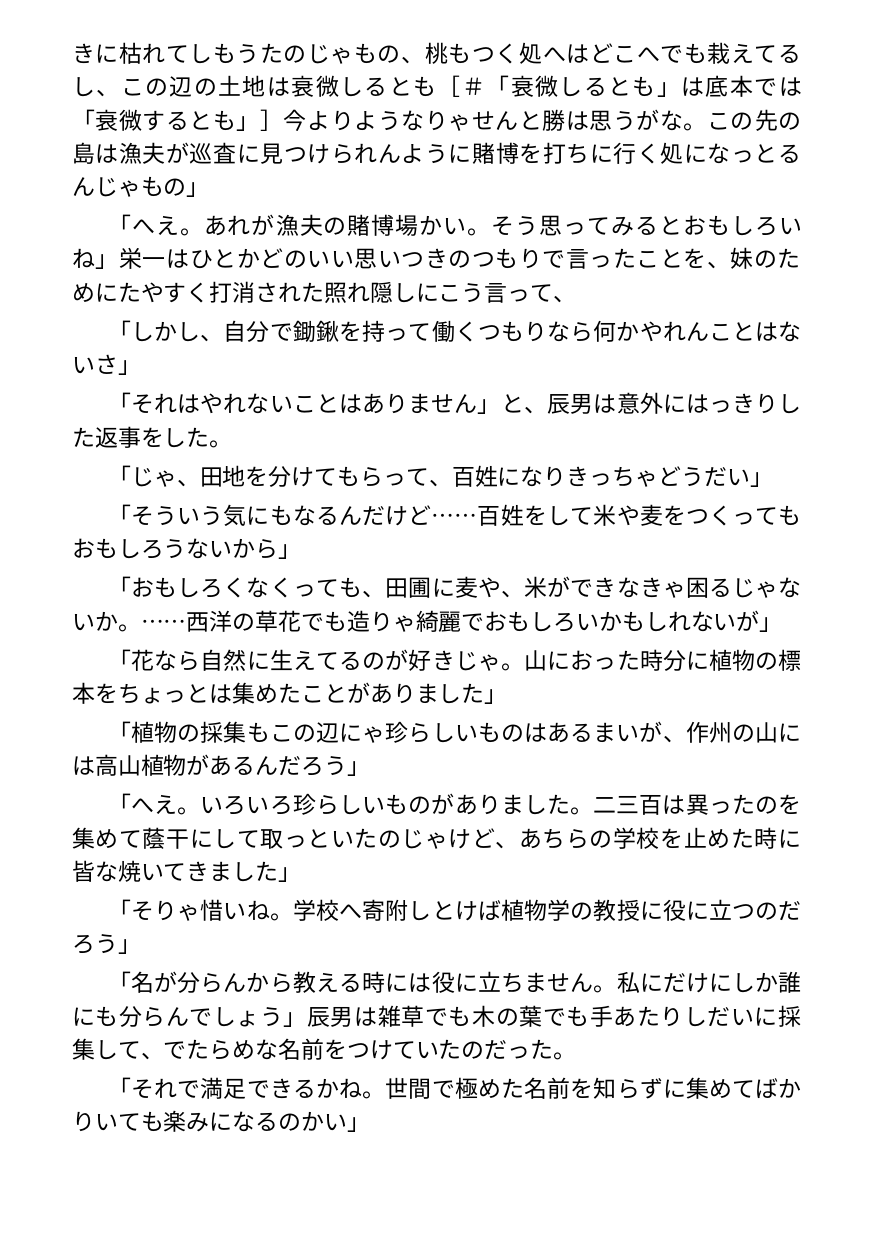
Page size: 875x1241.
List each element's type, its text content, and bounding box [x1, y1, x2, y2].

text 「植物の採集もこの辺にゃ珍らしいものはあるまいが、作州の山には高山植物があるんだろう」 [72, 715, 802, 781]
text 「それで満足できるかね。世間で極めた名前を知らずに集めてばかりいても楽みになるのかい」 [72, 1071, 802, 1137]
text 「名が分らんから教える時には役に立ちません。私にだけにしか誰にも分らんでしょう」辰男は雑草でも木の葉でも手あたりしだいに採集して、でたらめな名前をつけていたのだった。 [72, 965, 802, 1065]
text 「そういう気にもなるんだけど……百姓をして米や麦をつくってもおもしろうないから」 [72, 498, 802, 564]
text 「じゃ、田地を分けてもらって、百姓になりきっちゃどうだい」 [72, 458, 802, 492]
text 「へえ。あれが漁夫の賭博場かい。そう思ってみるとおもしろいね」栄一はひとかどのいい思いつきのつもりで言ったことを、妹のためにたやすく打消された照れ隠しにこう言って、 [72, 208, 802, 308]
text 「へえ。いろいろ珍らしいものがありました。二三百は異ったのを集めて蔭干にして取っといたのじゃけど、あちらの学校を止めた時に皆な焼いてきました」 [72, 787, 802, 887]
text 「それはやれないことはありません」と、辰男は意外にはっきりした返事をした。 [72, 386, 802, 453]
text 「そりゃ惜いね。学校へ寄附しとけば植物学の教授に役に立つのだろう」 [72, 893, 802, 959]
text 「しかし、自分で鋤鍬を持って働くつもりなら何かやれんことはないさ」 [72, 314, 802, 380]
text 「おもしろくなくっても、田圃に麦や、米ができなきゃ困るじゃないか。……西洋の草花でも造りゃ綺麗でおもしろいかもしれないが」 [72, 570, 802, 637]
text 「花なら自然に生えてるのが好きじゃ。山におった時分に植物の標本をちょっとは集めたことがありました」 [72, 642, 802, 709]
text きに枯れてしもうたのじゃもの、桃もつく処へはどこへでも栽えてるし、この辺の土地は衰微しるとも［＃「衰微しるとも」は底本では「衰微するとも」］今よりようなりゃせんと勝は思うがな。この先の島は漁夫が巡査に見つけられんように賭博を打ちに行く処になっとるんじゃもの」 [72, 36, 802, 202]
